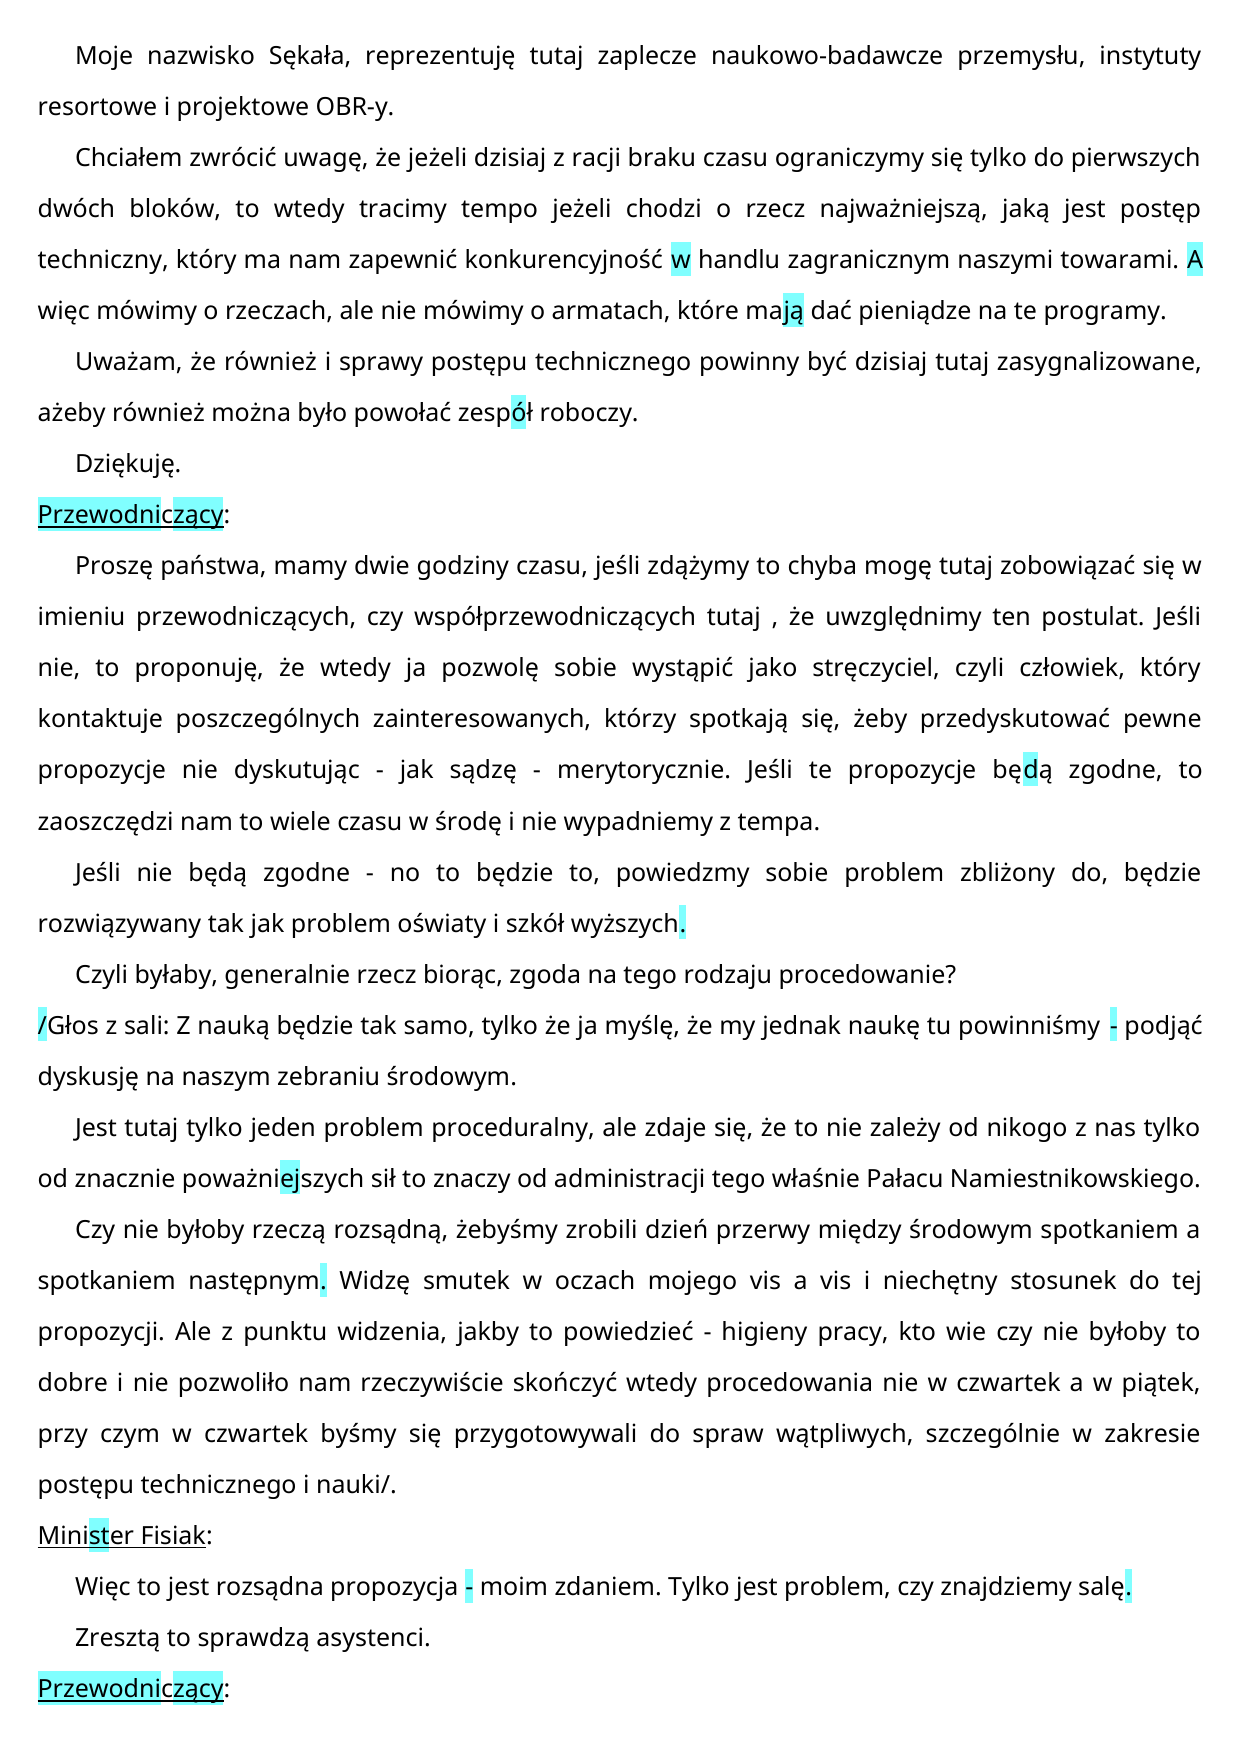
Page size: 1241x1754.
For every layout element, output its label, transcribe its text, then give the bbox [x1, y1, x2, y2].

text Jest tutaj tylko jeden problem proceduralny, ale zdaje się, że to nie zależy od nikogo z nas tylko od znacznie poważniejszych sił to znaczy od administracji tego właśnie Pałacu Namiestnikowskiego. [37, 1109, 1203, 1194]
text Moje nazwisko Sękała, reprezentuję tutaj zaplecze naukowo-badawcze przemysłu, instytuty resortowe i projektowe OBR-y. [37, 37, 1203, 123]
text Czy nie byłoby rzeczą rozsądną, żebyśmy zrobili dzień przerwy między środowym spotkaniem a spotkaniem następnym. Widzę smutek w oczach mojego vis a vis i niechętny stosunek do tej propozycji. Ale z punktu widzenia, jakby to powiedzieć - higieny pracy, kto wie czy nie byłoby to dobre i nie pozwoliło nam rzeczywiście skończyć wtedy procedowania nie w czwartek a w piątek, przy czym w czwartek byśmy się przygotowywali do spraw wątpliwych, szczególnie w zakresie postępu technicznego i nauki/. [37, 1211, 1203, 1501]
text Przewodniczący: [37, 497, 1203, 531]
text Zresztą to sprawdzą asystenci. [37, 1620, 1203, 1654]
text Uważam, że również i sprawy postępu technicznego powinny być dzisiaj tutaj zasygnalizowane, ażeby również można było powołać zespół roboczy. [37, 344, 1203, 429]
text Minister Fisiak: [37, 1518, 1203, 1552]
text Więc to jest rozsądna propozycja - moim zdaniem. Tylko jest problem, czy znajdziemy salę. [37, 1569, 1203, 1603]
text Proszę państwa, mamy dwie godziny czasu, jeśli zdążymy to chyba mogę tutaj zobowiązać się w imieniu przewodniczących, czy współprzewodniczących tutaj , że uwzględnimy ten postulat. Jeśli nie, to proponuję, że wtedy ja pozwolę sobie wystąpić jako stręczyciel, czyli człowiek, który kontaktuje poszczególnych zainteresowanych, którzy spotkają się, żeby przedyskutować pewne propozycje nie dyskutując - jak sądzę - merytorycznie. Jeśli te propozycje będą zgodne, to zaoszczędzi nam to wiele czasu w środę i nie wypadniemy z tempa. [37, 548, 1203, 837]
text Chciałem zwrócić uwagę, że jeżeli dzisiaj z racji braku czasu ograniczymy się tylko do pierwszych dwóch bloków, to wtedy tracimy tempo jeżeli chodzi o rzecz najważniejszą, jaką jest postęp techniczny, który ma nam zapewnić konkurencyjność w handlu zagranicznym naszymi towarami. A więc mówimy o rzeczach, ale nie mówimy o armatach, które mają dać pieniądze na te programy. [37, 139, 1203, 327]
text Jeśli nie będą zgodne - no to będzie to, powiedzmy sobie problem zbliżony do, będzie rozwiązywany tak jak problem oświaty i szkół wyższych. [37, 854, 1203, 939]
text Czyli byłaby, generalnie rzecz biorąc, zgoda na tego rodzaju procedowanie? [37, 956, 1203, 990]
text Dziękuję. [37, 446, 1203, 480]
subtitle Przewodniczący: [37, 1671, 1203, 1705]
text /Głos z sali: Z nauką będzie tak samo, tylko że ja myślę, że my jednak naukę tu powinniśmy - podjąć dyskusję na naszym zebraniu środowym. [37, 1007, 1203, 1092]
